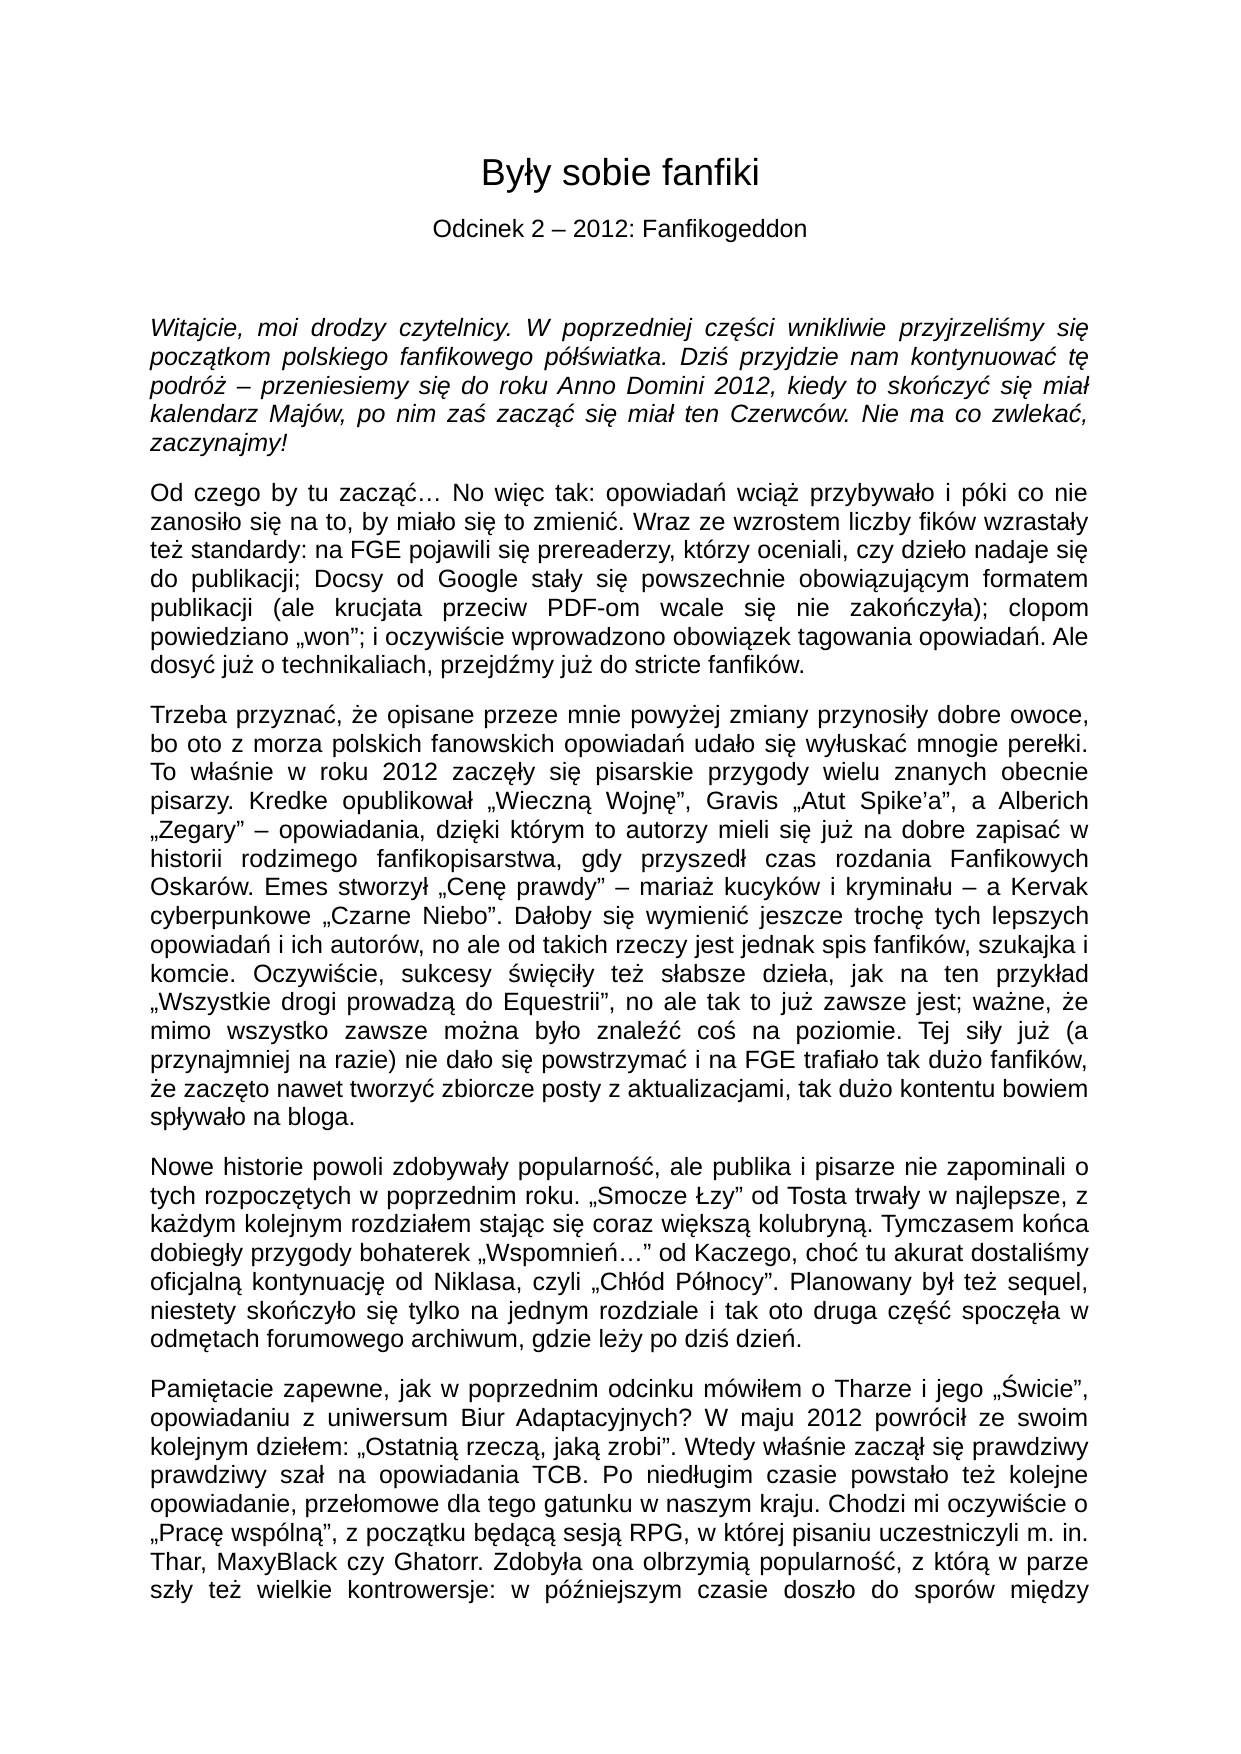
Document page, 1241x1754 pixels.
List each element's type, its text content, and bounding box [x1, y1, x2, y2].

text Były sobie fanfiki [150, 150, 1090, 193]
text Pamiętacie zapewne, jak w poprzednim odcinku mówiłem o Tharze i jego „Świcie”, opowiadaniu z uniwersum Biur Adaptacyjnych? W maju 2012 powrócił ze swoim kolejnym dziełem: „Ostatnią rzeczą, jaką zrobi”. Wtedy właśnie zaczął się prawdziwy prawdziwy szał na opowiadania TCB. Po niedługim czasie powstało też kolejne opowiadanie, przełomowe dla tego gatunku w naszym kraju. Chodzi mi oczywiście o „Pracę wspólną”, z początku będącą sesją RPG, w której pisaniu uczestniczyli m. in. Thar, MaxyBlack czy Ghatorr. Zdobyła ona olbrzymią popularność, z którą w parze szły też wielkie kontrowersje: w późniejszym czasie doszło do sporów między [150, 1374, 1090, 1604]
text Od czego by tu zacząć… No więc tak: opowiadań wciąż przybywało i póki co nie zanosiło się na to, by miało się to zmienić. Wraz ze wzrostem liczby fików wzrastały też standardy: na FGE pojawili się prereaderzy, którzy oceniali, czy dzieło nadaje się do publikacji; Docsy od Google stały się powszechnie obowiązującym formatem publikacji (ale krucjata przeciw PDF-om wcale się nie zakończyła); clopom powiedziano „won”; i oczywiście wprowadzono obowiązek tagowania opowiadań. Ale dosyć już o technikaliach, przejdźmy już do stricte fanfików. [150, 478, 1090, 679]
text Odcinek 2 – 2012: Fanfikogeddon [150, 214, 1090, 243]
text Witajcie, moi drodzy czytelnicy. W poprzedniej części wnikliwie przyjrzeliśmy się początkom polskiego fanfikowego półświatka. Dziś przyjdzie nam kontynuować tę podróż – przeniesiemy się do roku Anno Domini 2012, kiedy to skończyć się miał kalendarz Majów, po nim zaś zacząć się miał ten Czerwców. Nie ma co zwlekać, zaczynajmy! [150, 313, 1090, 457]
text Nowe historie powoli zdobywały popularność, ale publika i pisarze nie zapominali o tych rozpoczętych w poprzednim roku. „Smocze Łzy” od Tosta trwały w najlepsze, z każdym kolejnym rozdziałem stając się coraz większą kolubryną. Tymczasem końca dobiegły przygody bohaterek „Wspomnień…” od Kaczego, choć tu akurat dostaliśmy oficjalną kontynuację od Niklasa, czyli „Chłód Północy”. Planowany był też sequel, niestety skończyło się tylko na jednym rozdziale i tak oto druga część spoczęła w odmętach forumowego archiwum, gdzie leży po dziś dzień. [150, 1152, 1090, 1353]
text Trzeba przyznać, że opisane przeze mnie powyżej zmiany przynosiły dobre owoce, bo oto z morza polskich fanowskich opowiadań udało się wyłuskać mnogie perełki. To właśnie w roku 2012 zaczęły się pisarskie przygody wielu znanych obecnie pisarzy. Kredke opublikował „Wieczną Wojnę”, Gravis „Atut Spike’a”, a Alberich „Zegary” – opowiadania, dzięki którym to autorzy mieli się już na dobre zapisać w historii rodzimego fanfikopisarstwa, gdy przyszedł czas rozdania Fanfikowych Oskarów. Emes stworzył „Cenę prawdy” – mariaż kucyków i kryminału – a Kervak cyberpunkowe „Czarne Niebo”. Dałoby się wymienić jeszcze trochę tych lepszych opowiadań i ich autorów, no ale od takich rzeczy jest jednak spis fanfików, szukajka i komcie. Oczywiście, sukcesy święciły też słabsze dzieła, jak na ten przykład „Wszystkie drogi prowadzą do Equestrii”, no ale tak to już zawsze jest; ważne, że mimo wszystko zawsze można było znaleźć coś na poziomie. Tej siły już (a przynajmniej na razie) nie dało się powstrzymać i na FGE trafiało tak dużo fanfików, że zaczęto nawet tworzyć zbiorcze posty z aktualizacjami, tak dużo kontentu bowiem spływało na bloga. [150, 700, 1090, 1131]
